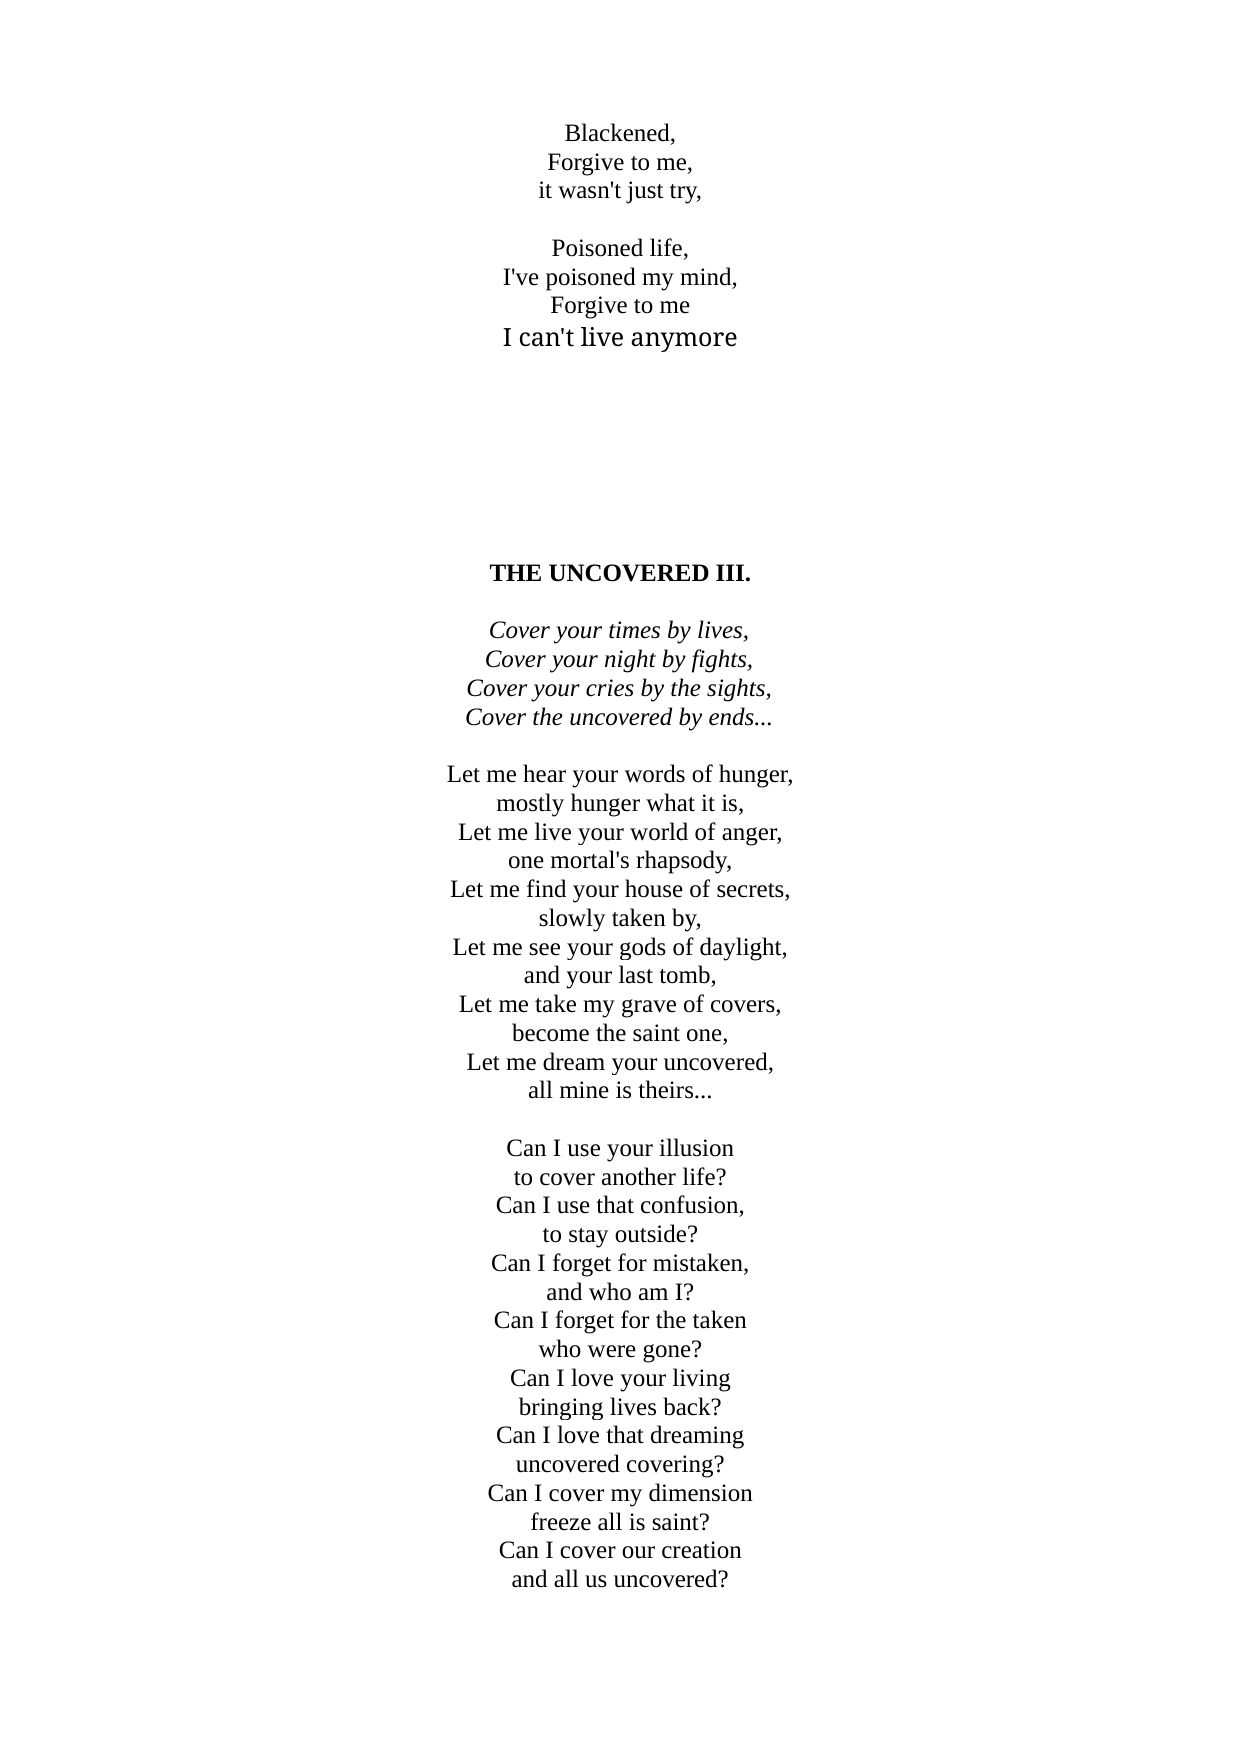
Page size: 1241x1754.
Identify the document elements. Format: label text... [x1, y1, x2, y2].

text Forgive to me, [118, 147, 1122, 176]
text Cover your times by lives, [118, 615, 1122, 644]
text freeze all is saint? [118, 1507, 1122, 1535]
text slowly taken by, [118, 903, 1122, 932]
text Can I forget for the taken [118, 1305, 1122, 1334]
text to stay outside? [118, 1219, 1122, 1248]
text Let me hear your words of hunger, [118, 759, 1122, 788]
text Let me take my grave of covers, [118, 989, 1122, 1018]
text Can I cover my dimension [118, 1478, 1122, 1507]
text Cover your night by fights, [118, 644, 1122, 673]
text I've poisoned my mind, [118, 262, 1122, 291]
text and who am I? [118, 1277, 1122, 1305]
text bringing lives back? [118, 1392, 1122, 1420]
text one mortal's rhapsody, [118, 845, 1122, 874]
text and all us uncovered? [118, 1564, 1122, 1593]
text Cover the uncovered by ends... [118, 702, 1122, 730]
text Can I love your living [118, 1363, 1122, 1392]
text and your last tomb, [118, 960, 1122, 989]
text who were gone? [118, 1334, 1122, 1363]
text Forgive to me [118, 291, 1122, 319]
text become the saint one, [118, 1018, 1122, 1047]
text Blackened, [118, 118, 1122, 147]
text Let me live your world of anger, [118, 817, 1122, 845]
text THE UNCOVERED III. [118, 558, 1122, 587]
text Let me find your house of secrets, [118, 874, 1122, 903]
text Can I forget for mistaken, [118, 1248, 1122, 1277]
text Let me dream your uncovered, [118, 1047, 1122, 1075]
text uncovered covering? [118, 1449, 1122, 1478]
text Cover your cries by the sights, [118, 673, 1122, 702]
text I can't live anymore [118, 319, 1122, 353]
text Can I cover our creation [118, 1535, 1122, 1564]
text Can I love that dreaming [118, 1420, 1122, 1449]
text to cover another life? [118, 1162, 1122, 1190]
text Can I use that confusion, [118, 1190, 1122, 1219]
text Poisoned life, [118, 233, 1122, 262]
text Can I use your illusion [118, 1133, 1122, 1162]
text Let me see your gods of daylight, [118, 932, 1122, 960]
text mostly hunger what it is, [118, 788, 1122, 817]
text all mine is theirs... [118, 1075, 1122, 1104]
text it wasn't just try, [118, 176, 1122, 204]
